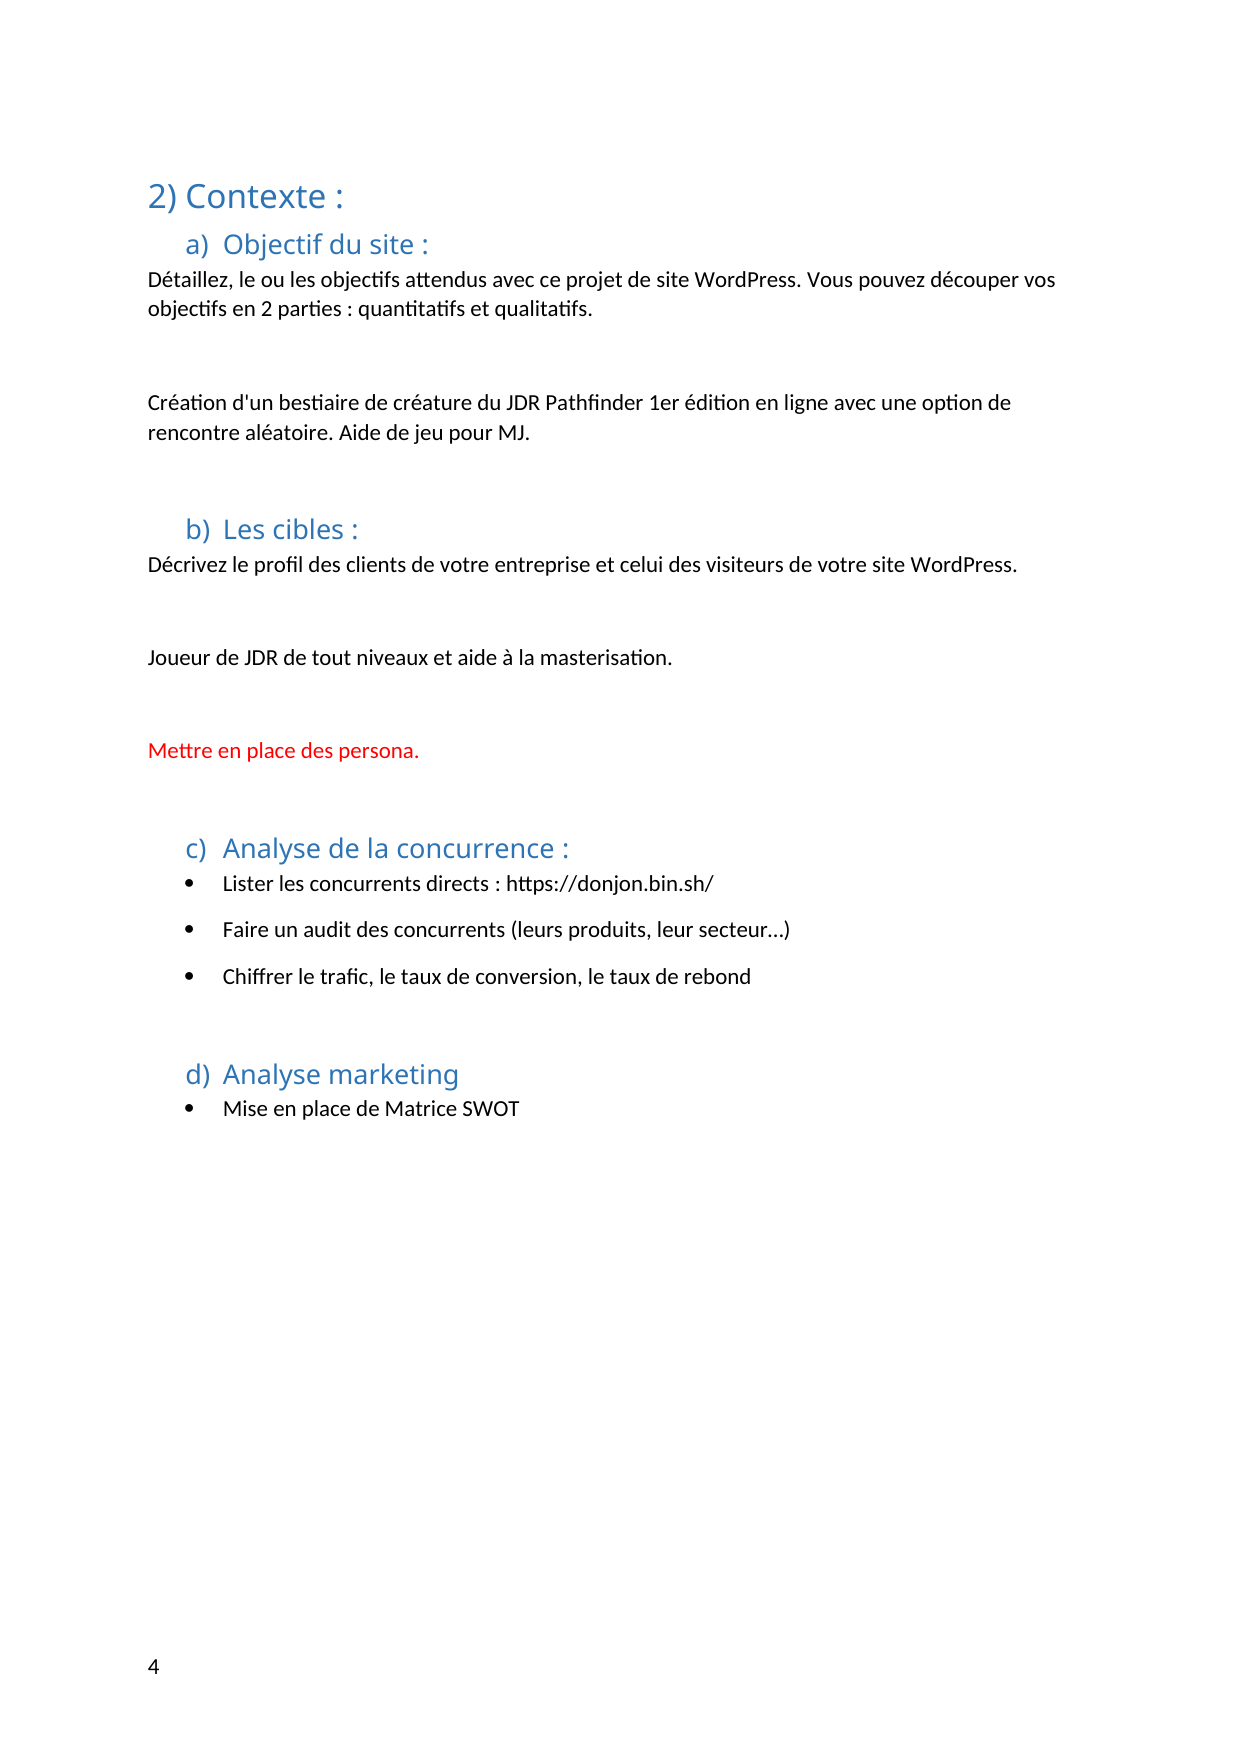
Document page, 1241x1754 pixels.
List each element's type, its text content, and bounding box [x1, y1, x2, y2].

text Détaillez, le ou les objectifs attendus avec ce projet de site WordPress. Vous pouvez découper vos objectifs en 2 parties : quantitatifs et qualitatifs. [148, 265, 1093, 323]
list Mise en place de Matrice SWOT [185, 1094, 1093, 1122]
subtitle Contexte : [148, 173, 1093, 218]
list Chiffrer le trafic, le taux de conversion, le taux de rebond [185, 962, 1093, 990]
text Décrivez le profil des clients de votre entreprise et celui des visiteurs de votre site WordPress. [148, 550, 1093, 578]
subtitle Objectif du site : [185, 225, 1093, 262]
subtitle Analyse de la concurrence : [185, 829, 1093, 866]
subtitle Analyse marketing [185, 1055, 1093, 1092]
list Lister les concurrents directs : https://donjon.bin.sh/ [185, 869, 1093, 897]
subtitle Les cibles : [185, 511, 1093, 548]
text Joueur de JDR de tout niveaux et aide à la masterisation. [148, 643, 1093, 671]
text Mettre en place des persona. [148, 736, 1093, 764]
text Création d'un bestiaire de créature du JDR Pathfinder 1er édition en ligne avec une option de rencontre aléatoire. Aide de jeu pour MJ. [148, 388, 1093, 446]
list Faire un audit des concurrents (leurs produits, leur secteur…) [185, 915, 1093, 943]
